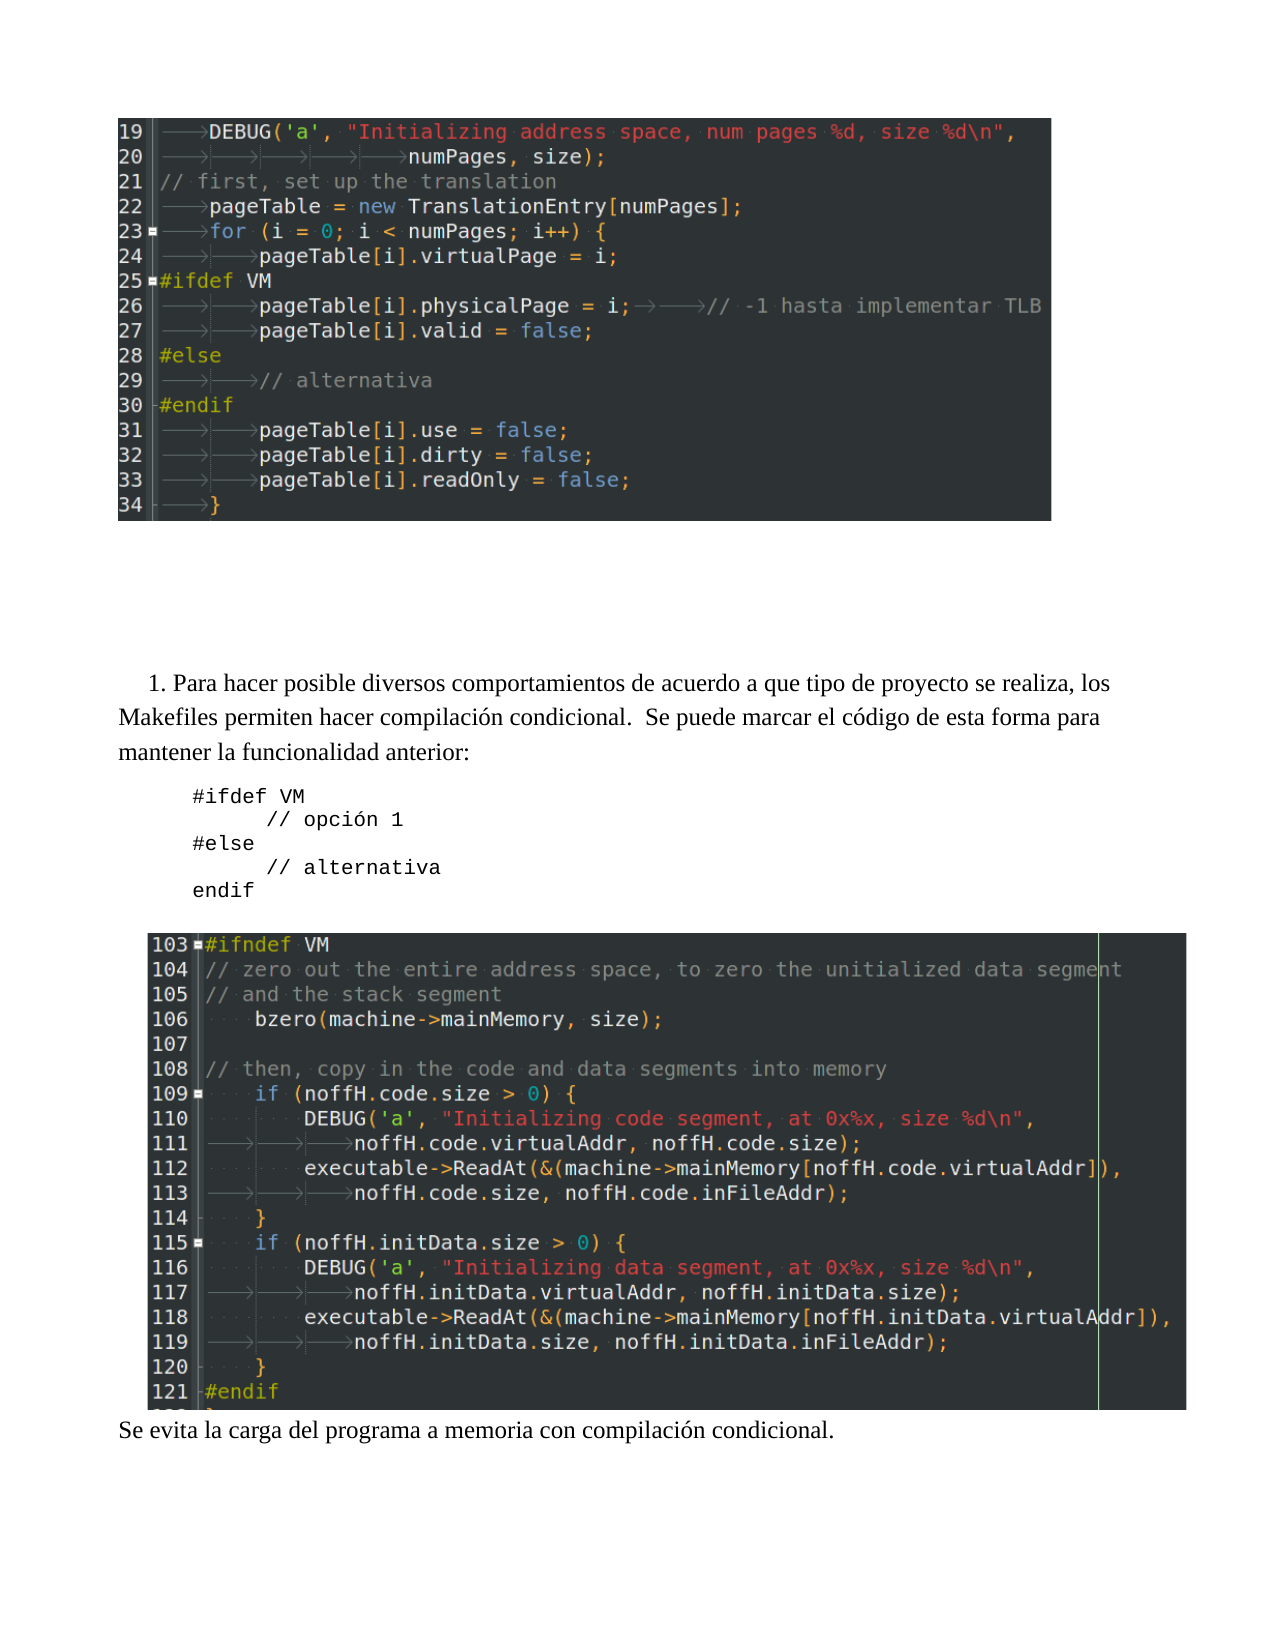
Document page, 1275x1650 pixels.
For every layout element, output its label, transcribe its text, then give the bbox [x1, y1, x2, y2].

text // alternativa [118, 857, 1157, 880]
picture [118, 118, 1052, 521]
text // opción 1 [118, 809, 1157, 833]
text Se evita la carga del programa a memoria con compilación condicional. [118, 933, 1157, 1444]
text #else [118, 833, 1157, 857]
picture [147, 933, 1187, 1410]
text endif [118, 880, 1157, 904]
text 1. Para hacer posible diversos comportamientos de acuerdo a que tipo de proyecto se realiza, los Makefiles permiten hacer compilación condicional. Se puede marcar el código de esta forma para mantener la funcionalidad anterior: [118, 668, 1157, 765]
text #ifdef VM [118, 786, 1157, 809]
